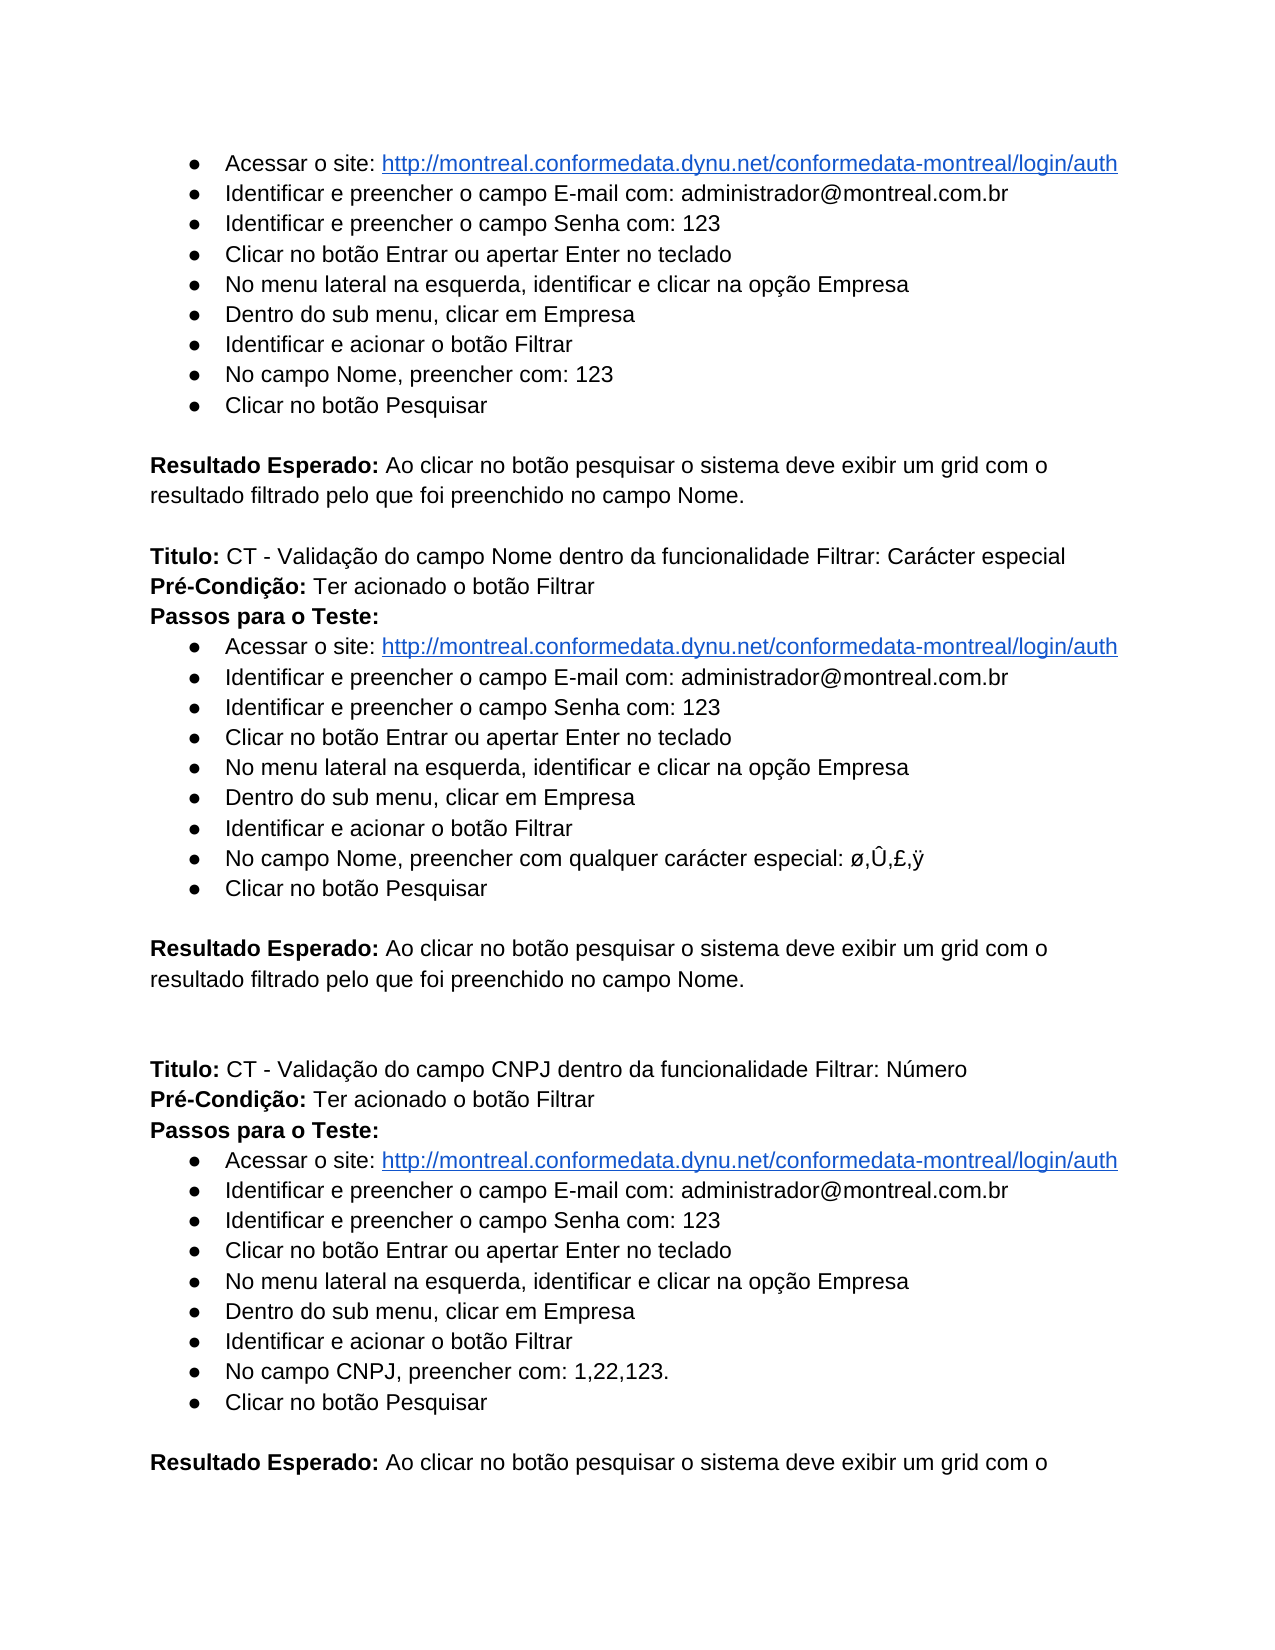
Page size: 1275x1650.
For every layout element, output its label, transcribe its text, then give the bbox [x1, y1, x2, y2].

list Dentro do sub menu, clicar em Empresa [187, 784, 1125, 811]
text Passos para o Teste: [150, 1117, 1125, 1143]
list Acessar o site: http://montreal.conformedata.dynu.net/conformedata-montreal/login/auth [187, 1147, 1125, 1173]
text Resultado Esperado: Ao clicar no botão pesquisar o sistema deve exibir um grid com o resultado filtrado pelo que foi preenchido no campo Nome. [150, 452, 1125, 509]
list Clicar no botão Entrar ou apertar Enter no teclado [187, 241, 1125, 267]
list Clicar no botão Entrar ou apertar Enter no teclado [187, 724, 1125, 750]
text Titulo: CT - Validação do campo Nome dentro da funcionalidade Filtrar: Carácter especial [150, 543, 1125, 569]
text Pré-Condição: Ter acionado o botão Filtrar [150, 1086, 1125, 1113]
list Dentro do sub menu, clicar em Empresa [187, 301, 1125, 327]
list Identificar e preencher o campo E-mail com: administrador@montreal.com.br [187, 1177, 1125, 1203]
list No campo Nome, preencher com: 123 [187, 361, 1125, 388]
list Clicar no botão Pesquisar [187, 392, 1125, 418]
text Pré-Condição: Ter acionado o botão Filtrar [150, 573, 1125, 599]
list Identificar e preencher o campo Senha com: 123 [187, 694, 1125, 720]
text Passos para o Teste: [150, 603, 1125, 629]
list Identificar e preencher o campo E-mail com: administrador@montreal.com.br [187, 663, 1125, 690]
list Clicar no botão Pesquisar [187, 1388, 1125, 1415]
list Identificar e acionar o botão Filtrar [187, 814, 1125, 841]
list Dentro do sub menu, clicar em Empresa [187, 1298, 1125, 1324]
list No menu lateral na esquerda, identificar e clicar na opção Empresa [187, 271, 1125, 297]
list Clicar no botão Entrar ou apertar Enter no teclado [187, 1237, 1125, 1264]
list No campo CNPJ, preencher com: 1,22,123. [187, 1358, 1125, 1385]
list Acessar o site: http://montreal.conformedata.dynu.net/conformedata-montreal/login/auth [187, 150, 1125, 176]
list Identificar e preencher o campo Senha com: 123 [187, 1207, 1125, 1234]
list Clicar no botão Pesquisar [187, 875, 1125, 901]
list No campo Nome, preencher com qualquer carácter especial: ø,Û,£,ÿ [187, 845, 1125, 871]
list No menu lateral na esquerda, identificar e clicar na opção Empresa [187, 754, 1125, 781]
list Identificar e acionar o botão Filtrar [187, 1328, 1125, 1354]
list Identificar e acionar o botão Filtrar [187, 331, 1125, 358]
list Identificar e preencher o campo E-mail com: administrador@montreal.com.br [187, 180, 1125, 207]
list Identificar e preencher o campo Senha com: 123 [187, 210, 1125, 237]
list No menu lateral na esquerda, identificar e clicar na opção Empresa [187, 1268, 1125, 1294]
text Resultado Esperado: Ao clicar no botão pesquisar o sistema deve exibir um grid com o resultado filtrado pelo que foi preenchido no campo Nome. [150, 935, 1125, 992]
list Acessar o site: http://montreal.conformedata.dynu.net/conformedata-montreal/login/auth [187, 633, 1125, 660]
text Titulo: CT - Validação do campo CNPJ dentro da funcionalidade Filtrar: Número [150, 1056, 1125, 1083]
text Resultado Esperado: Ao clicar no botão pesquisar o sistema deve exibir um grid com o [150, 1449, 1125, 1475]
